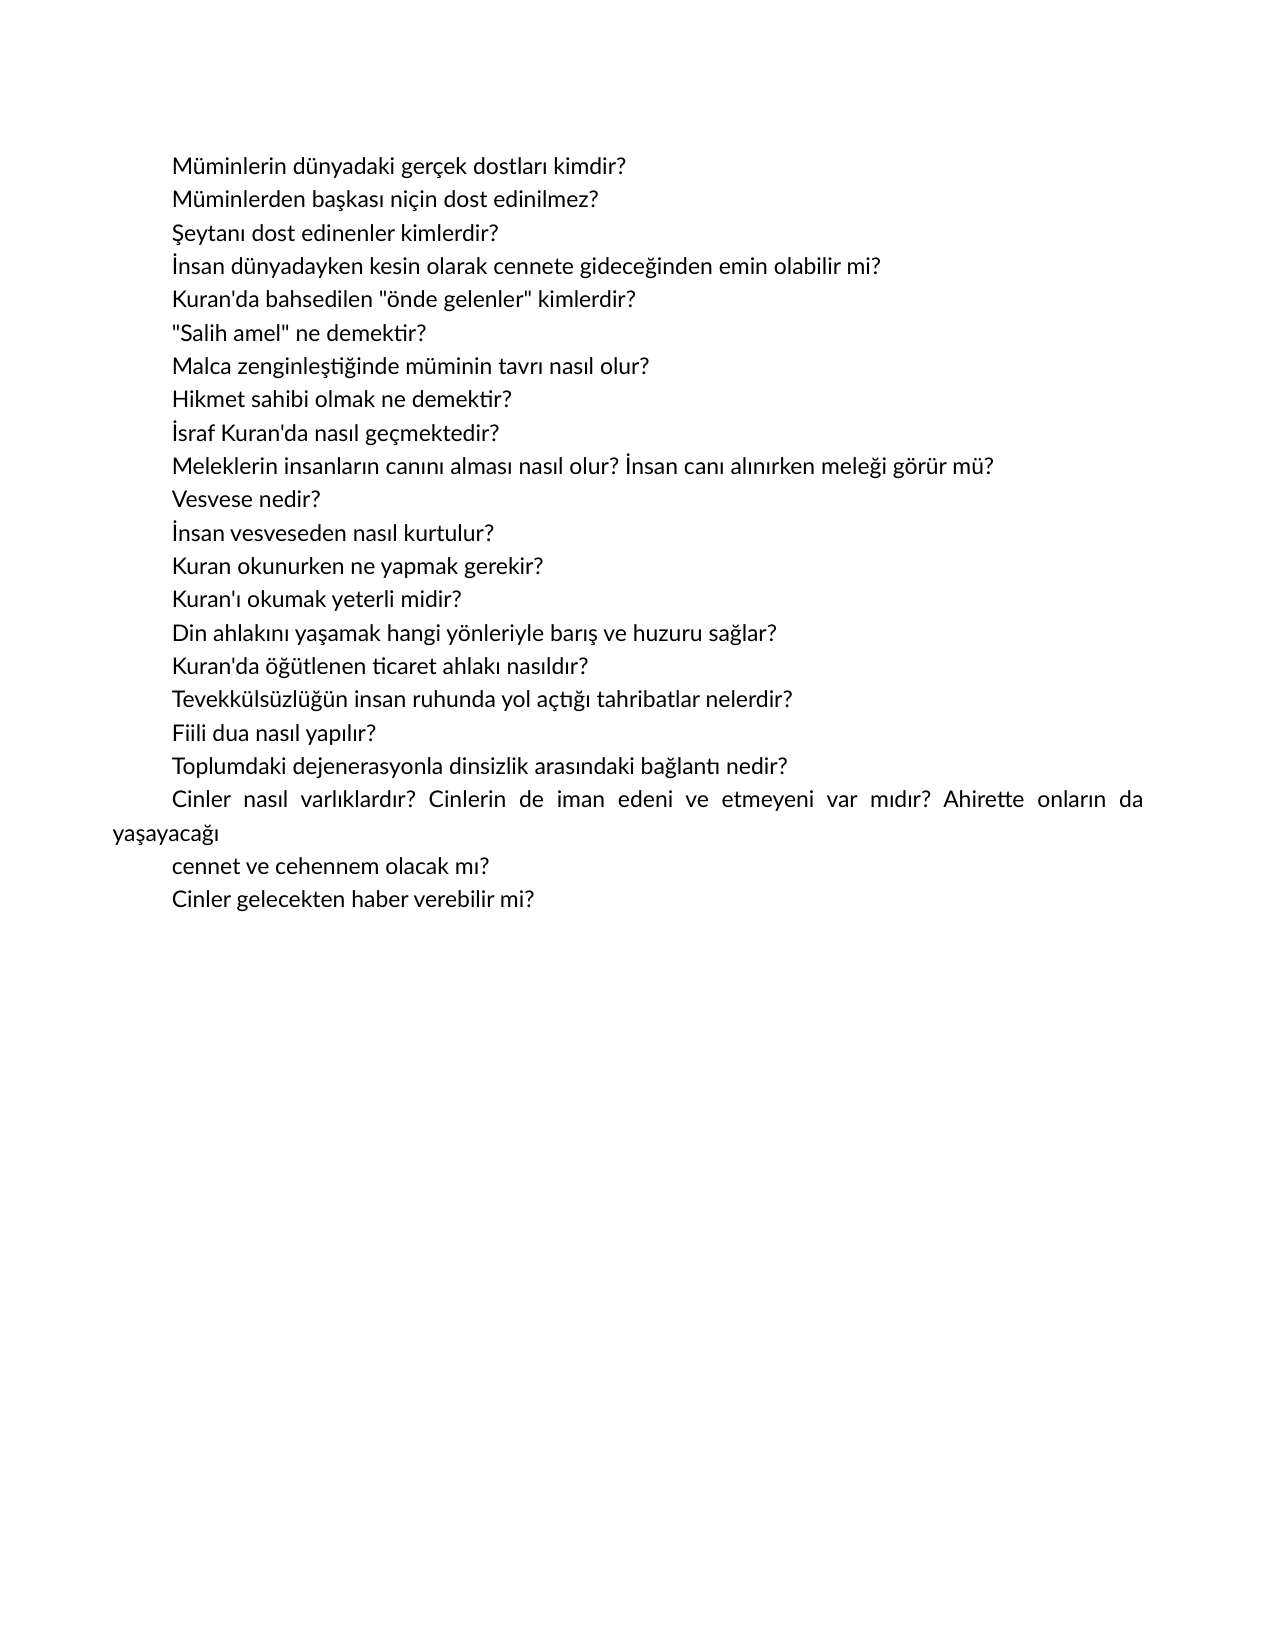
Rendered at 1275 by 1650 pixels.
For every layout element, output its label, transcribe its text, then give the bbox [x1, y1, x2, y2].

text Toplumdaki dejenerasyonla dinsizlik arasındaki bağlantı nedir? [112, 748, 1145, 781]
text Müminlerden başkası niçin dost edinilmez? [112, 181, 1145, 214]
text Hikmet sahibi olmak ne demektir? [112, 381, 1145, 414]
text İsraf Kuran'da nasıl geçmektedir? [112, 414, 1145, 448]
text Kuran okunurken ne yapmak gerekir? [112, 548, 1145, 581]
text Din ahlakını yaşamak hangi yönleriyle barış ve huzuru sağlar? [112, 614, 1145, 648]
text Şeytanı dost edinenler kimlerdir? [112, 214, 1145, 248]
text Cinler nasıl varlıklardır? Cinlerin de iman edeni ve etmeyeni var mıdır? Ahirette onların da yaşayacağı [112, 781, 1145, 848]
text Malca zenginleştiğinde müminin tavrı nasıl olur? [112, 348, 1145, 381]
text Fiili dua nasıl yapılır? [112, 714, 1145, 748]
text cennet ve cehennem olacak mı? [112, 848, 1145, 881]
text Vesvese nedir? [112, 481, 1145, 514]
text Kuran'ı okumak yeterli midir? [112, 581, 1145, 614]
text Tevekkülsüzlüğün insan ruhunda yol açtığı tahribatlar nelerdir? [112, 681, 1145, 714]
text Kuran'da öğütlenen ticaret ahlakı nasıldır? [112, 648, 1145, 681]
text İnsan dünyadayken kesin olarak cennete gideceğinden emin olabilir mi? [112, 248, 1145, 281]
text Kuran'da bahsedilen "önde gelenler" kimlerdir? [112, 281, 1145, 314]
text Müminlerin dünyadaki gerçek dostları kimdir? [112, 148, 1145, 181]
text "Salih amel" ne demektir? [112, 314, 1145, 348]
text İnsan vesveseden nasıl kurtulur? [112, 514, 1145, 548]
text Meleklerin insanların canını alması nasıl olur? İnsan canı alınırken meleği görür mü? [112, 448, 1145, 481]
text Cinler gelecekten haber verebilir mi? [112, 881, 1145, 914]
